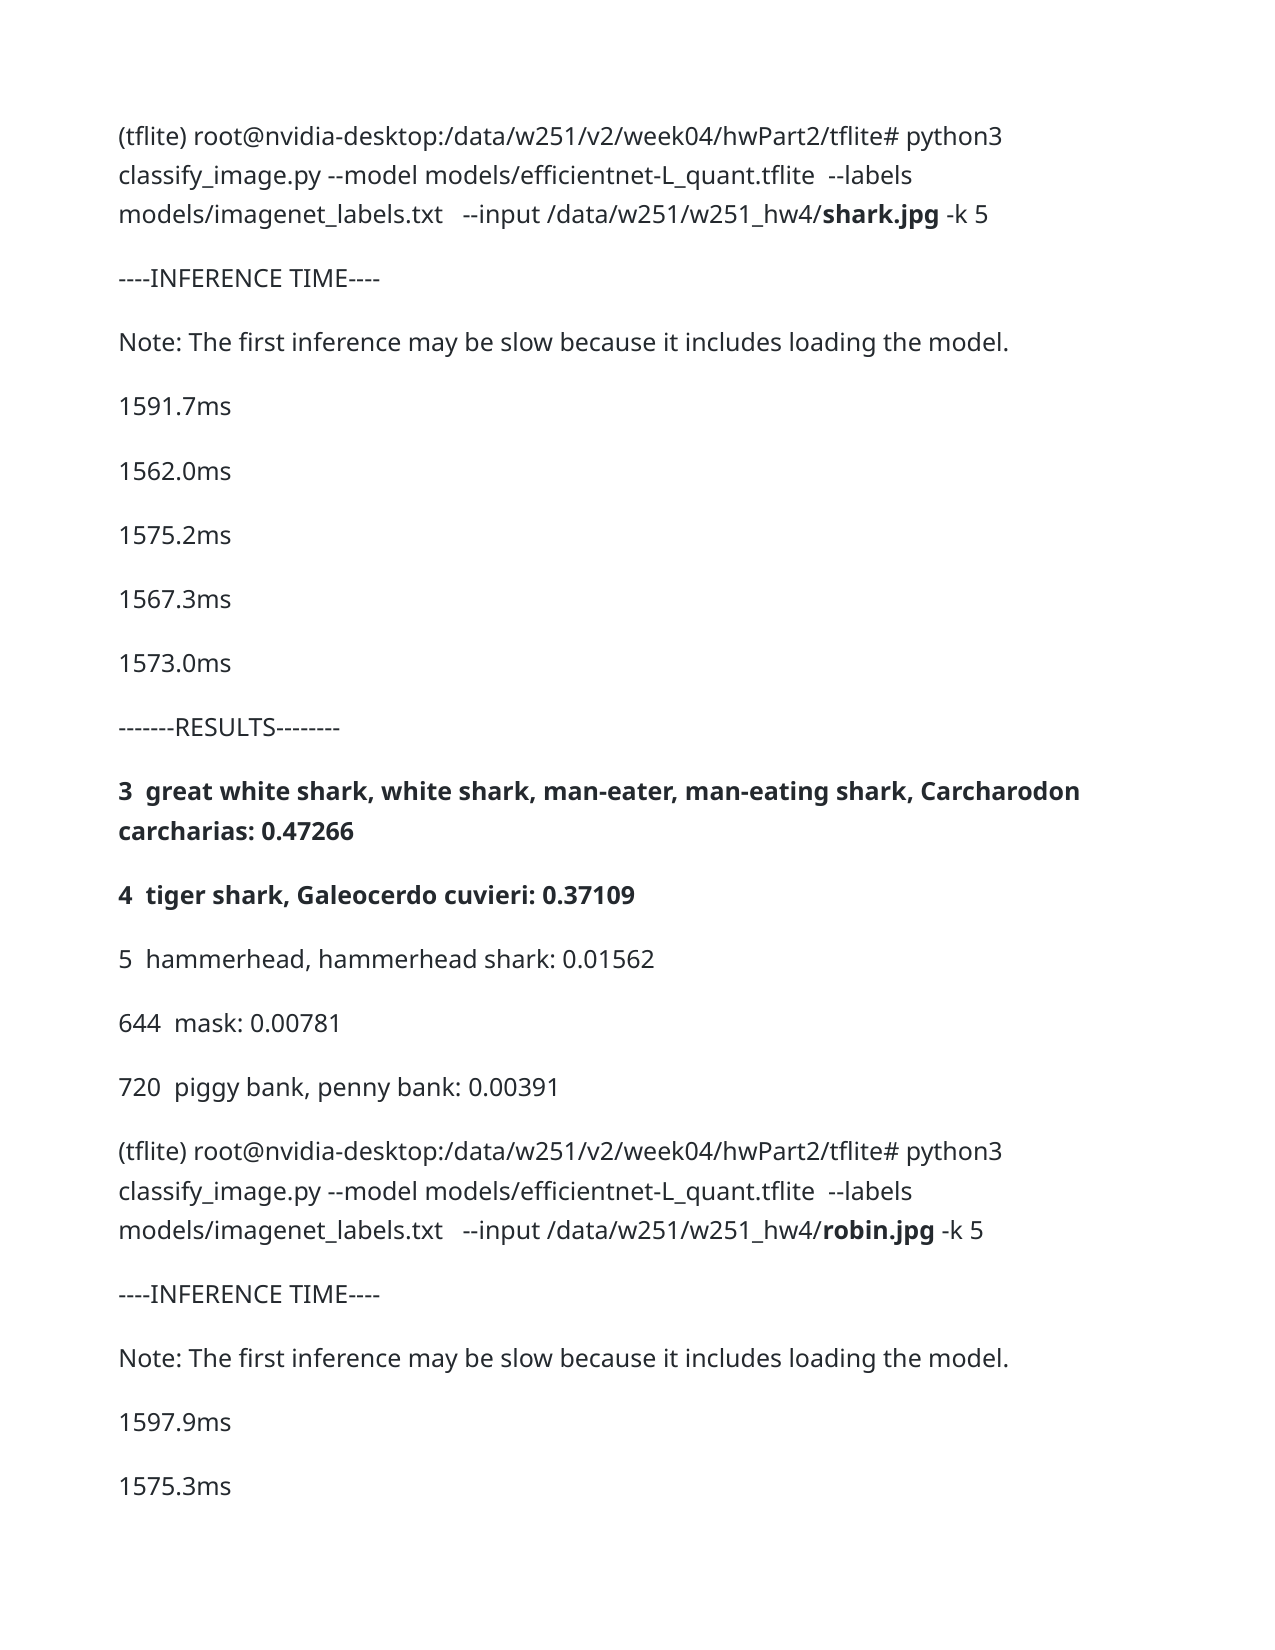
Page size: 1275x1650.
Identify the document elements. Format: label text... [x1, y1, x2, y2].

text 1573.0ms [118, 646, 1157, 680]
text 1567.3ms [118, 581, 1157, 616]
text 5 hammerhead, hammerhead shark: 0.01562 [118, 941, 1157, 976]
text (tflite) root@nvidia-desktop:/data/w251/v2/week04/hwPart2/tflite# python3 classify_image.py --model models/efficientnet-L_quant.tflite --labels models/imagenet_labels.txt --input /data/w251/w251_hw4/shark.jpg -k 5 [118, 118, 1157, 231]
text 1591.7ms [118, 389, 1157, 423]
text 1575.3ms [118, 1469, 1157, 1503]
text (tflite) root@nvidia-desktop:/data/w251/v2/week04/hwPart2/tflite# python3 classify_image.py --model models/efficientnet-L_quant.tflite --labels models/imagenet_labels.txt --input /data/w251/w251_hw4/robin.jpg -k 5 [118, 1134, 1157, 1246]
text ----INFERENCE TIME---- [118, 261, 1157, 295]
text 1562.0ms [118, 453, 1157, 487]
text 3 great white shark, white shark, man-eater, man-eating shark, Carcharodon carcharias: 0.47266 [118, 774, 1157, 847]
text 1575.2ms [118, 517, 1157, 551]
text Note: The first inference may be slow because it includes loading the model. [118, 325, 1157, 359]
text 1597.9ms [118, 1405, 1157, 1439]
text -------RESULTS-------- [118, 710, 1157, 744]
text 720 piggy bank, penny bank: 0.00391 [118, 1070, 1157, 1104]
text 644 mask: 0.00781 [118, 1006, 1157, 1040]
text Note: The first inference may be slow because it includes loading the model. [118, 1341, 1157, 1375]
text 4 tiger shark, Galeocerdo cuvieri: 0.37109 [118, 877, 1157, 911]
text ----INFERENCE TIME---- [118, 1276, 1157, 1311]
